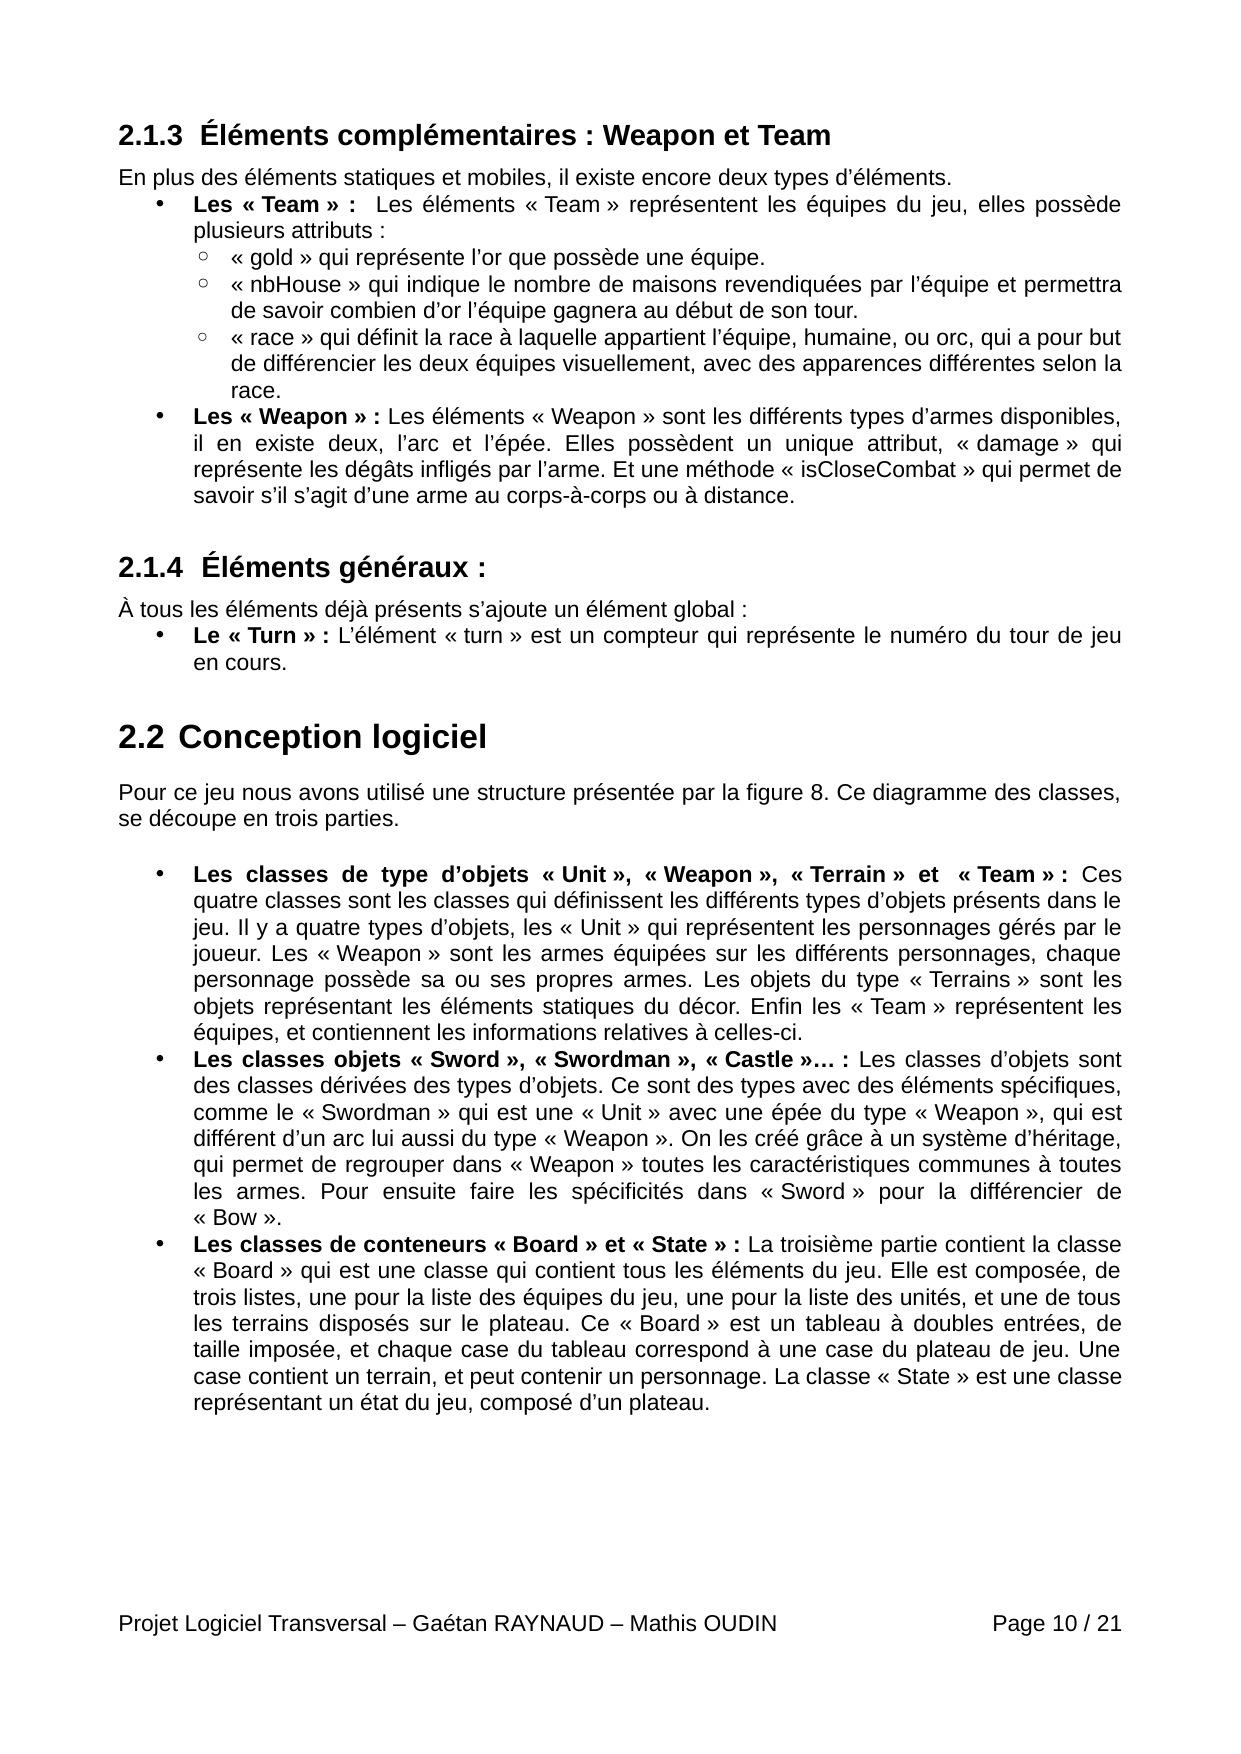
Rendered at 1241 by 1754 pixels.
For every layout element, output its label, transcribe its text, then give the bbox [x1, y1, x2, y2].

list Les classes de conteneurs « Board » et « State » : La troisième partie contient la classe « Board » qui est une classe qui contient tous les éléments du jeu. Elle est composée, de trois listes, une pour la liste des équipes du jeu, une pour la liste des unités, et une de tous les terrains disposés sur le plateau. Ce « Board » est un tableau à doubles entrées, de taille imposée, et chaque case du tableau correspond à une case du plateau de jeu. Une case contient un terrain, et peut contenir un personnage. La classe « State » est une classe représentant un état du jeu, composé d’un plateau. [156, 1231, 1122, 1416]
list Les classes objets « Sword », « Swordman », « Castle »… : Les classes d’objets sont des classes dérivées des types d’objets. Ce sont des types avec des éléments spécifiques, comme le « Swordman » qui est une « Unit » avec une épée du type « Weapon », qui est différent d’un arc lui aussi du type « Weapon ». On les créé grâce à un système d’héritage, qui permet de regrouper dans « Weapon » toutes les caractéristiques communes à toutes les armes. Pour ensuite faire les spécificités dans « Sword » pour la différencier de « Bow ». [156, 1046, 1122, 1231]
list Les « Weapon » : Les éléments « Weapon » sont les différents types d’armes disponibles, il en existe deux, l’arc et l’épée. Elles possèdent un unique attribut, « damage » qui représente les dégâts infligés par l’arme. Et une méthode « isCloseCombat » qui permet de savoir s’il s’agit d’une arme au corps-à-corps ou à distance. [156, 403, 1122, 509]
list « race » qui définit la race à laquelle appartient l’équipe, humaine, ou orc, qui a pour but de différencier les deux équipes visuellement, avec des apparences différentes selon la race. [193, 324, 1122, 403]
text En plus des éléments statiques et mobiles, il existe encore deux types d’éléments. [118, 164, 1122, 191]
list Les classes de type d’objets « Unit », « Weapon », « Terrain » et « Team » : Ces quatre classes sont les classes qui définissent les différents types d’objets présents dans le jeu. Il y a quatre types d’objets, les « Unit » qui représentent les personnages gérés par le joueur. Les « Weapon » sont les armes équipées sur les différents personnages, chaque personnage possède sa ou ses propres armes. Les objets du type « Terrains » sont les objets représentant les éléments statiques du décor. Enfin les « Team » représentent les équipes, et contiennent les informations relatives à celles-ci. [156, 861, 1122, 1046]
subtitle Conception logiciel [118, 717, 1122, 755]
list « nbHouse » qui indique le nombre de maisons revendiquées par l’équipe et permettra de savoir combien d’or l’équipe gagnera au début de son tour. [193, 271, 1122, 324]
text Pour ce jeu nous avons utilisé une structure présentée par la figure 8. Ce diagramme des classes, se découpe en trois parties. [118, 779, 1122, 832]
text À tous les éléments déjà présents s’ajoute un élément global : [118, 596, 1122, 622]
list Le « Turn » : L’élément « turn » est un compteur qui représente le numéro du tour de jeu en cours. [156, 622, 1122, 675]
list Les « Team » : Les éléments « Team » représentent les équipes du jeu, elles possède plusieurs attributs : [156, 191, 1122, 244]
subtitle Éléments généraux : [118, 550, 1122, 583]
list « gold » qui représente l’or que possède une équipe. [193, 244, 1122, 271]
subtitle Éléments complémentaires : Weapon et Team [118, 118, 1122, 152]
